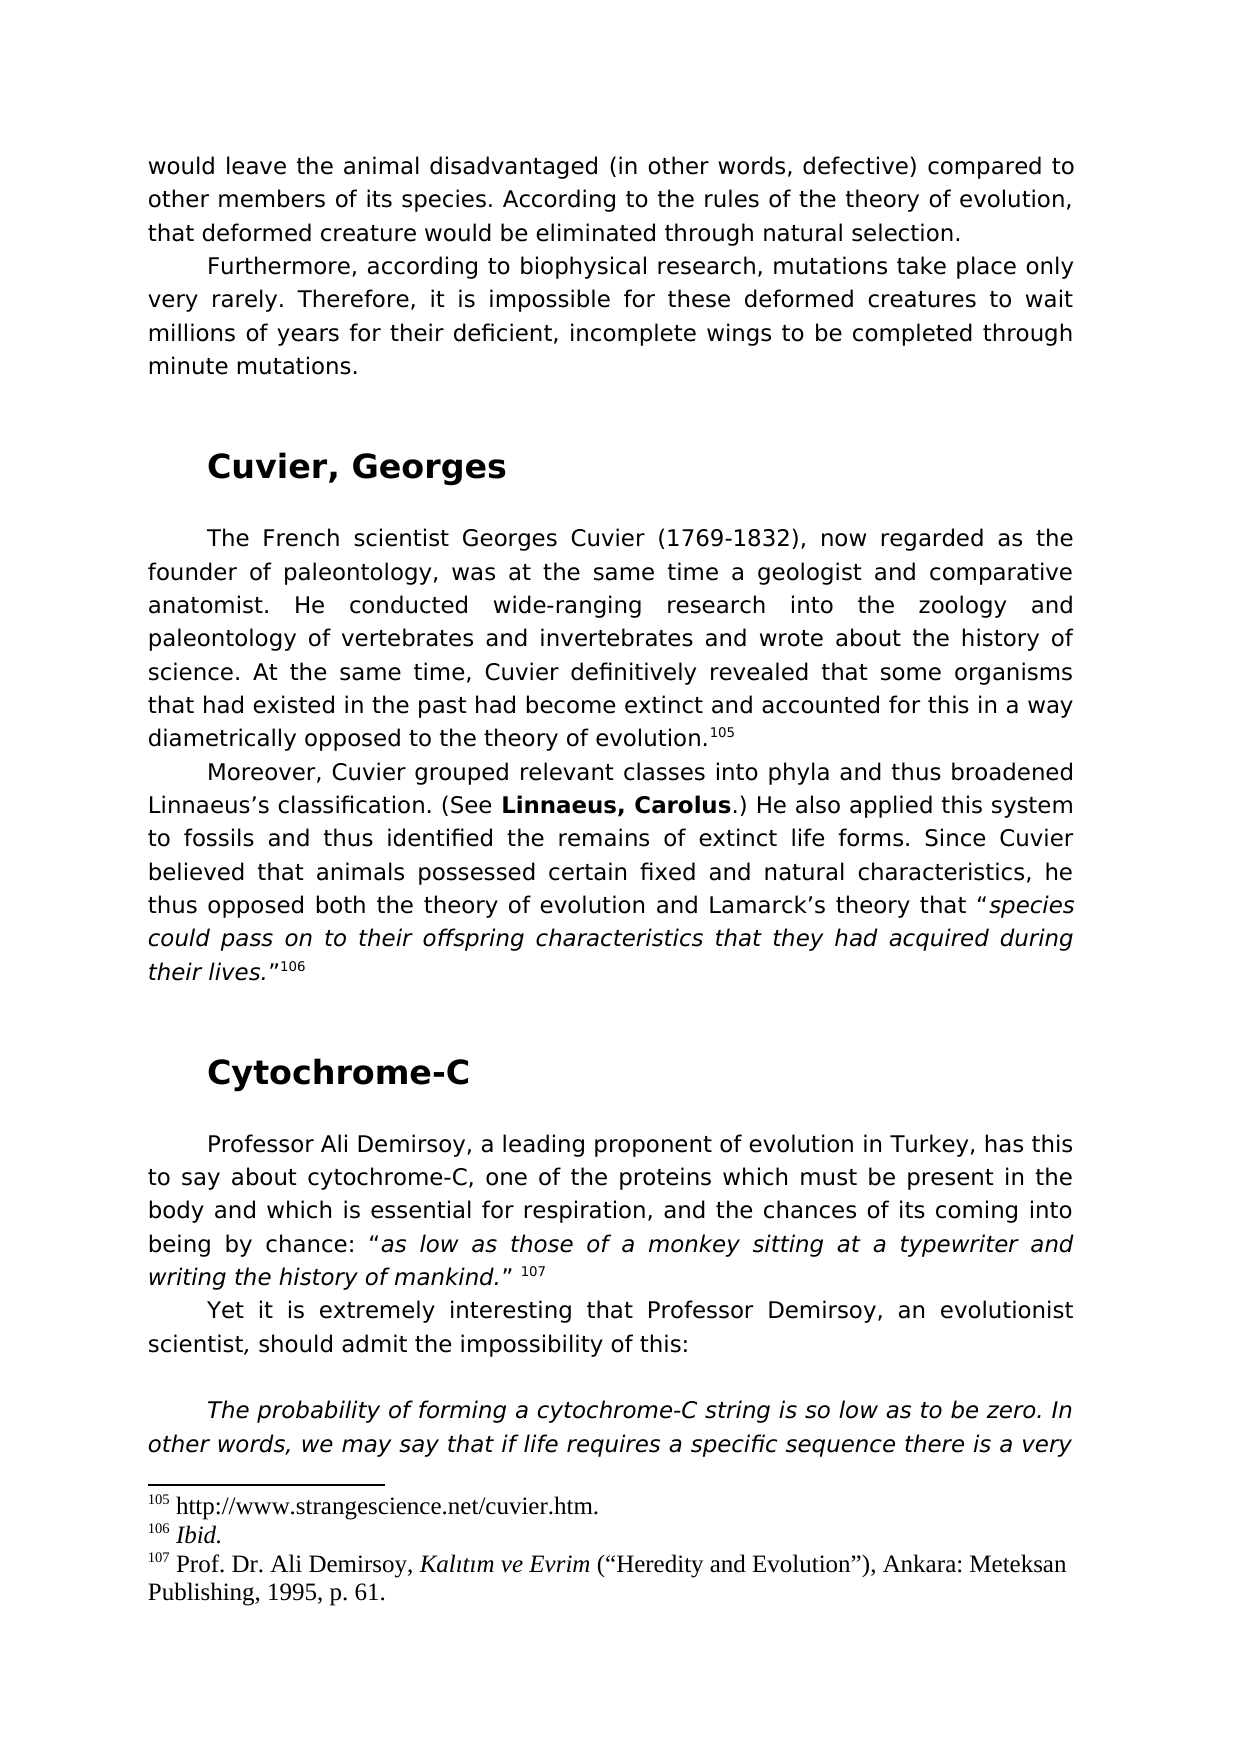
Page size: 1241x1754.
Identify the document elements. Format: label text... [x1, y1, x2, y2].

text Cuvier, Georges [148, 448, 1075, 487]
text http://www.strangescience.net/cuvier.htm. [148, 1491, 1092, 1520]
text Cytochrome-C [148, 1053, 1075, 1092]
text Moreover, Cuvier grouped relevant classes into phyla and thus broadened Linnaeus’s classification. (See Linnaeus, Carolus.) He also applied this system to fossils and thus identified the remains of extinct life forms. Since Cuvier believed that animals possessed certain fixed and natural characteristics, he thus opposed both the theory of evolution and Lamarck’s theory that “species could pass on to their offspring characteristics that they had acquired during their lives.” [148, 753, 1075, 987]
text would leave the animal disadvantaged (in other words, defective) compared to other members of its species. According to the rules of the theory of evolution, that deformed creature would be eliminated through natural selection. [148, 148, 1075, 248]
text Yet it is extremely interesting that Professor Demirsoy, an evolutionist scientist, should admit the impossibility of this: [148, 1292, 1075, 1359]
text Prof. Dr. Ali Demirsoy, Kalıtım ve Evrim (“Heredity and Evolution”), Ankara: Meteksan Publishing, 1995, p. 61. [148, 1549, 1092, 1606]
text The probability of forming a cytochrome-C string is so low as to be zero. In other words, we may say that if life requires a specific sequence there is a very [148, 1392, 1075, 1459]
text The French scientist Georges Cuvier (1769-1832), now regarded as the founder of paleontology, was at the same time a geologist and comparative anatomist. He conducted wide-ranging research into the zoology and paleontology of vertebrates and invertebrates and wrote about the history of science. At the same time, Cuvier definitively revealed that some organisms that had existed in the past had become extinct and accounted for this in a way diametrically opposed to the theory of evolution. [148, 520, 1075, 753]
text Ibid. [148, 1520, 1092, 1549]
text Professor Ali Demirsoy, a leading proponent of evolution in Turkey, has this to say about cytochrome-C, one of the proteins which must be present in the body and which is essential for respiration, and the chances of its coming into being by chance: “as low as those of a monkey sitting at a typewriter and writing the history of mankind.” [148, 1125, 1075, 1292]
text Furthermore, according to biophysical research, mutations take place only very rarely. Therefore, it is impossible for these deformed creatures to wait millions of years for their deficient, incomplete wings to be completed through minute mutations. [148, 248, 1075, 381]
